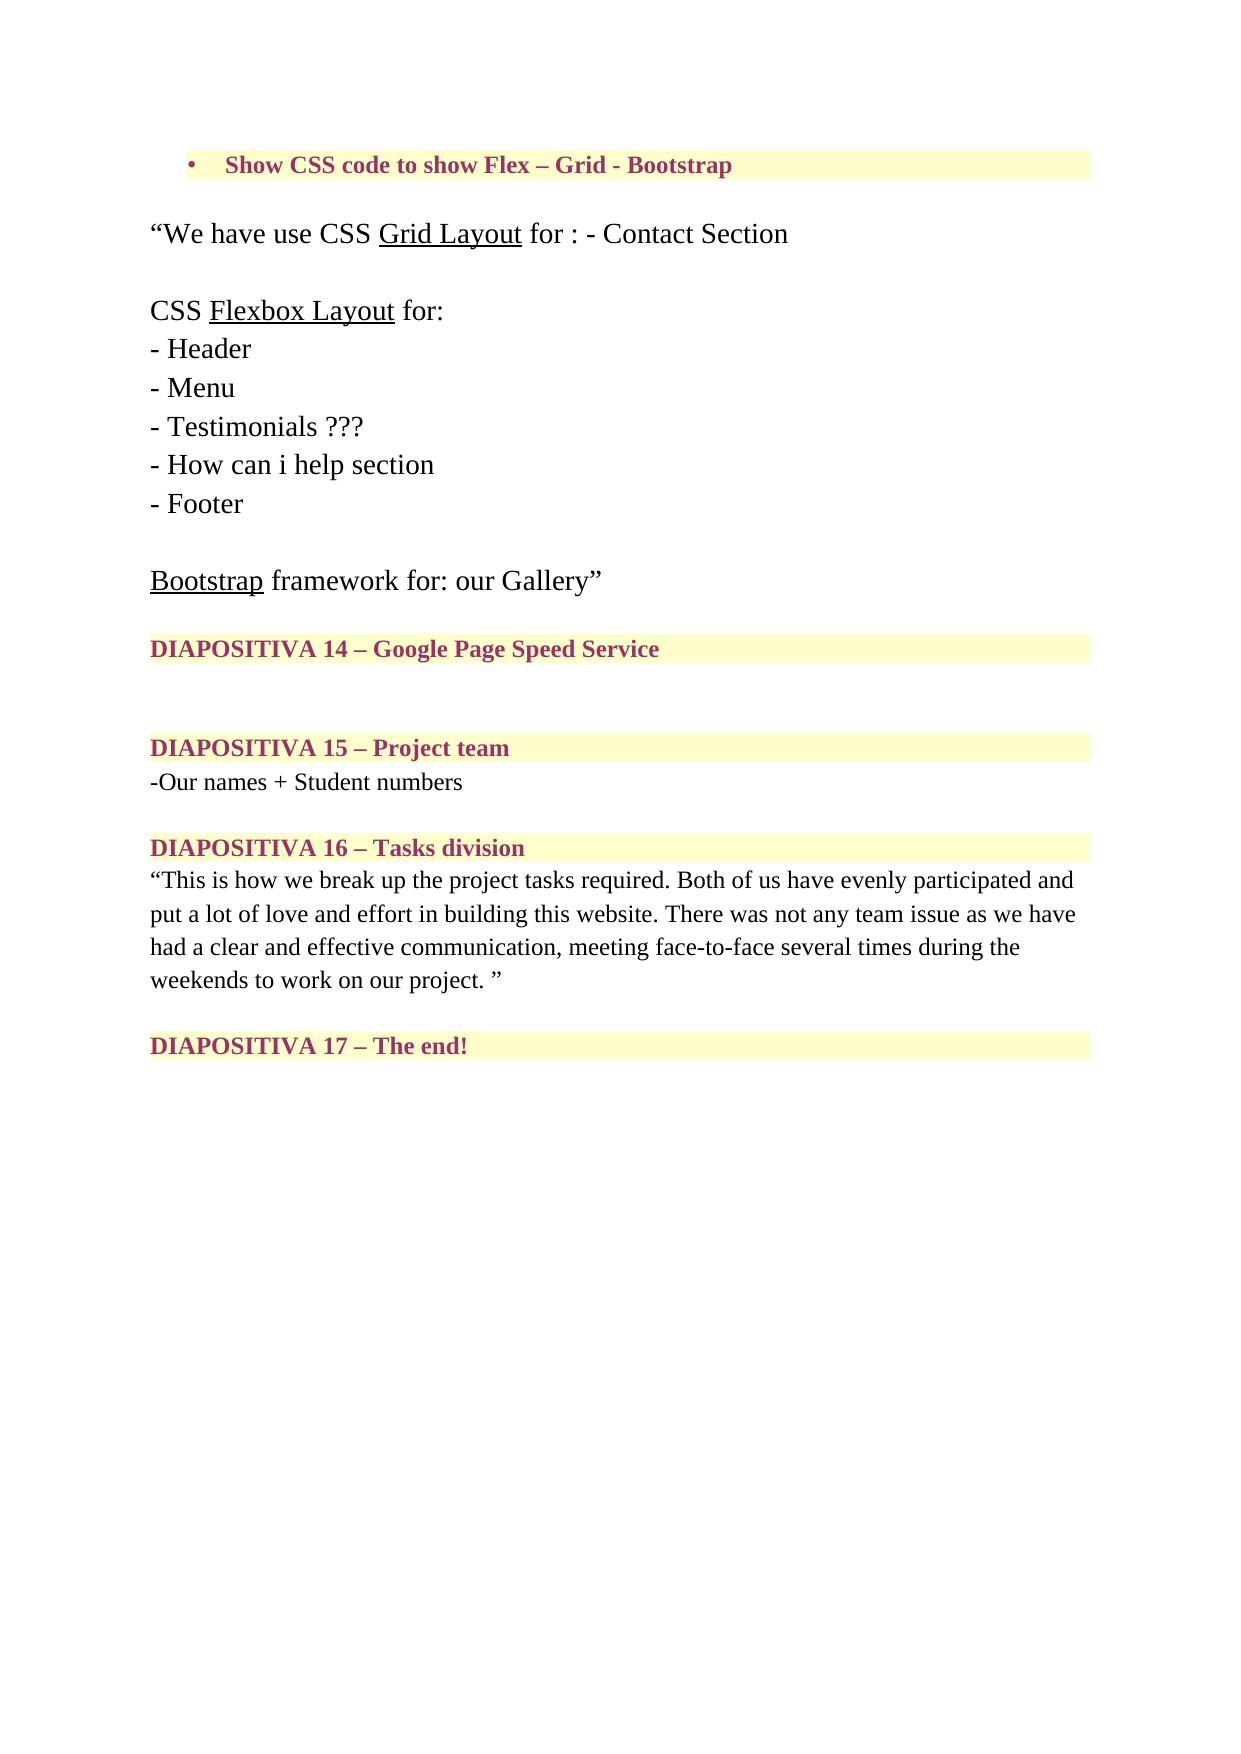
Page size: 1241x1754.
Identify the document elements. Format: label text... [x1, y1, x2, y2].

text - Menu [150, 370, 1090, 404]
text DIAPOSITIVA 14 – Google Page Speed Service [150, 634, 1090, 663]
text - How can i help section [150, 447, 1090, 481]
text Bootstrap framework for: our Gallery” [150, 563, 1090, 596]
text -Our names + Student numbers [150, 767, 1090, 795]
text DIAPOSITIVA 15 – Project team [150, 733, 1090, 762]
text DIAPOSITIVA 16 – Tasks division [150, 833, 1090, 861]
text DIAPOSITIVA 17 – The end! [150, 1031, 1090, 1059]
text - Testimonials ??? [150, 409, 1090, 442]
list “This is how we break up the project tasks required. Both of us have evenly participated and put a lot of love and effort in building this website. There was not any team issue as we have had a clear and effective communication, meeting face-to-face several times during the weekends to work on our project. ” [150, 866, 1090, 993]
text “We have use CSS Grid Layout for : - Contact Section [150, 216, 1090, 249]
text - Header [150, 332, 1090, 365]
text - Footer [150, 486, 1090, 519]
list Show CSS code to show Flex – Grid - Bootstrap [187, 150, 1090, 179]
text CSS Flexbox Layout for: [150, 293, 1090, 327]
